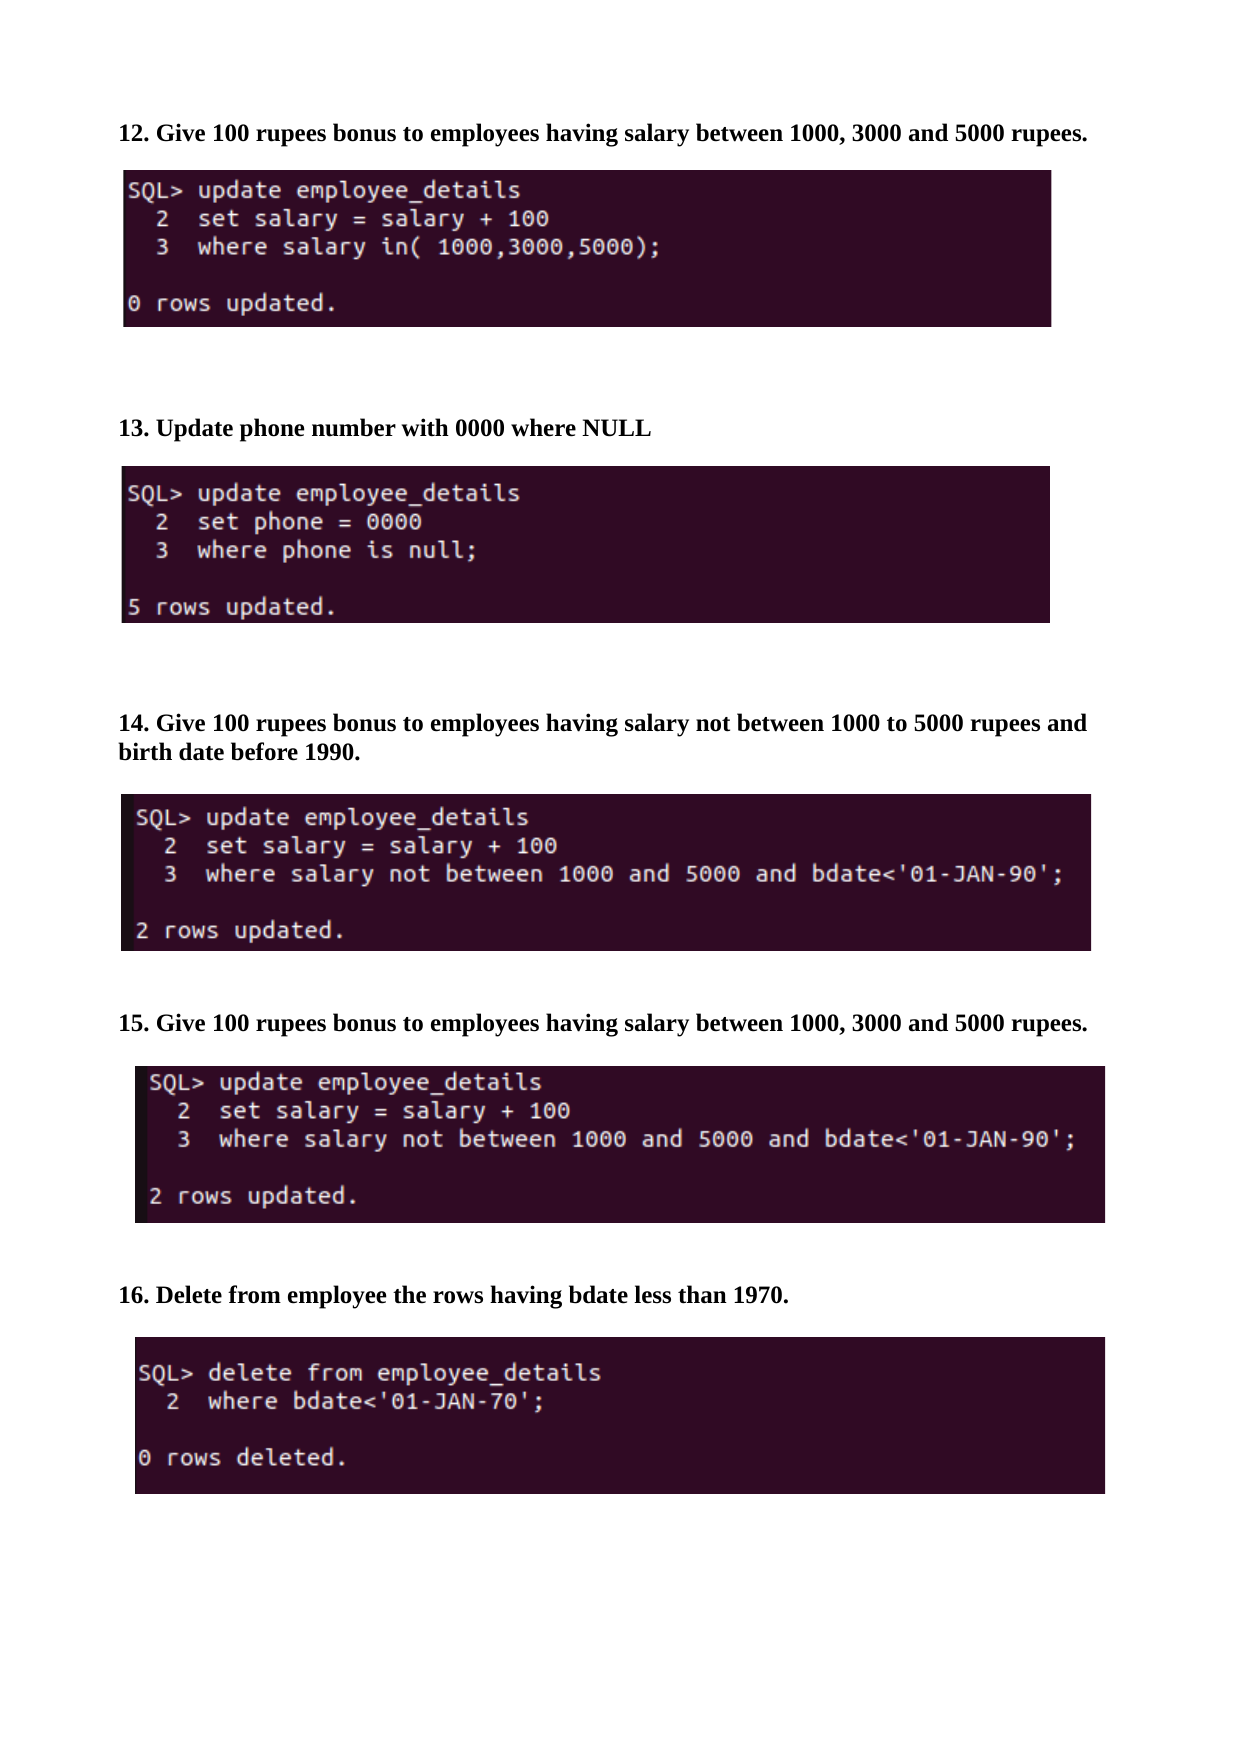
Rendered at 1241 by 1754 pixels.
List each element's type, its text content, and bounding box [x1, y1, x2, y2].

picture [135, 1066, 1106, 1223]
text 15. Give 100 rupees bonus to employees having salary between 1000, 3000 and 5000 rupees. [118, 1008, 1122, 1037]
text 13. Update phone number with 0000 where NULL [118, 413, 1122, 442]
picture [135, 1337, 1106, 1494]
picture [123, 170, 1052, 327]
text 16. Delete from employee the rows having bdate less than 1970. [118, 1280, 1122, 1308]
text 12. Give 100 rupees bonus to employees having salary between 1000, 3000 and 5000 rupees. [118, 118, 1122, 147]
picture [121, 466, 1050, 623]
text 14. Give 100 rupees bonus to employees having salary not between 1000 to 5000 rupees and birth date before 1990. [118, 708, 1122, 766]
picture [121, 794, 1092, 951]
